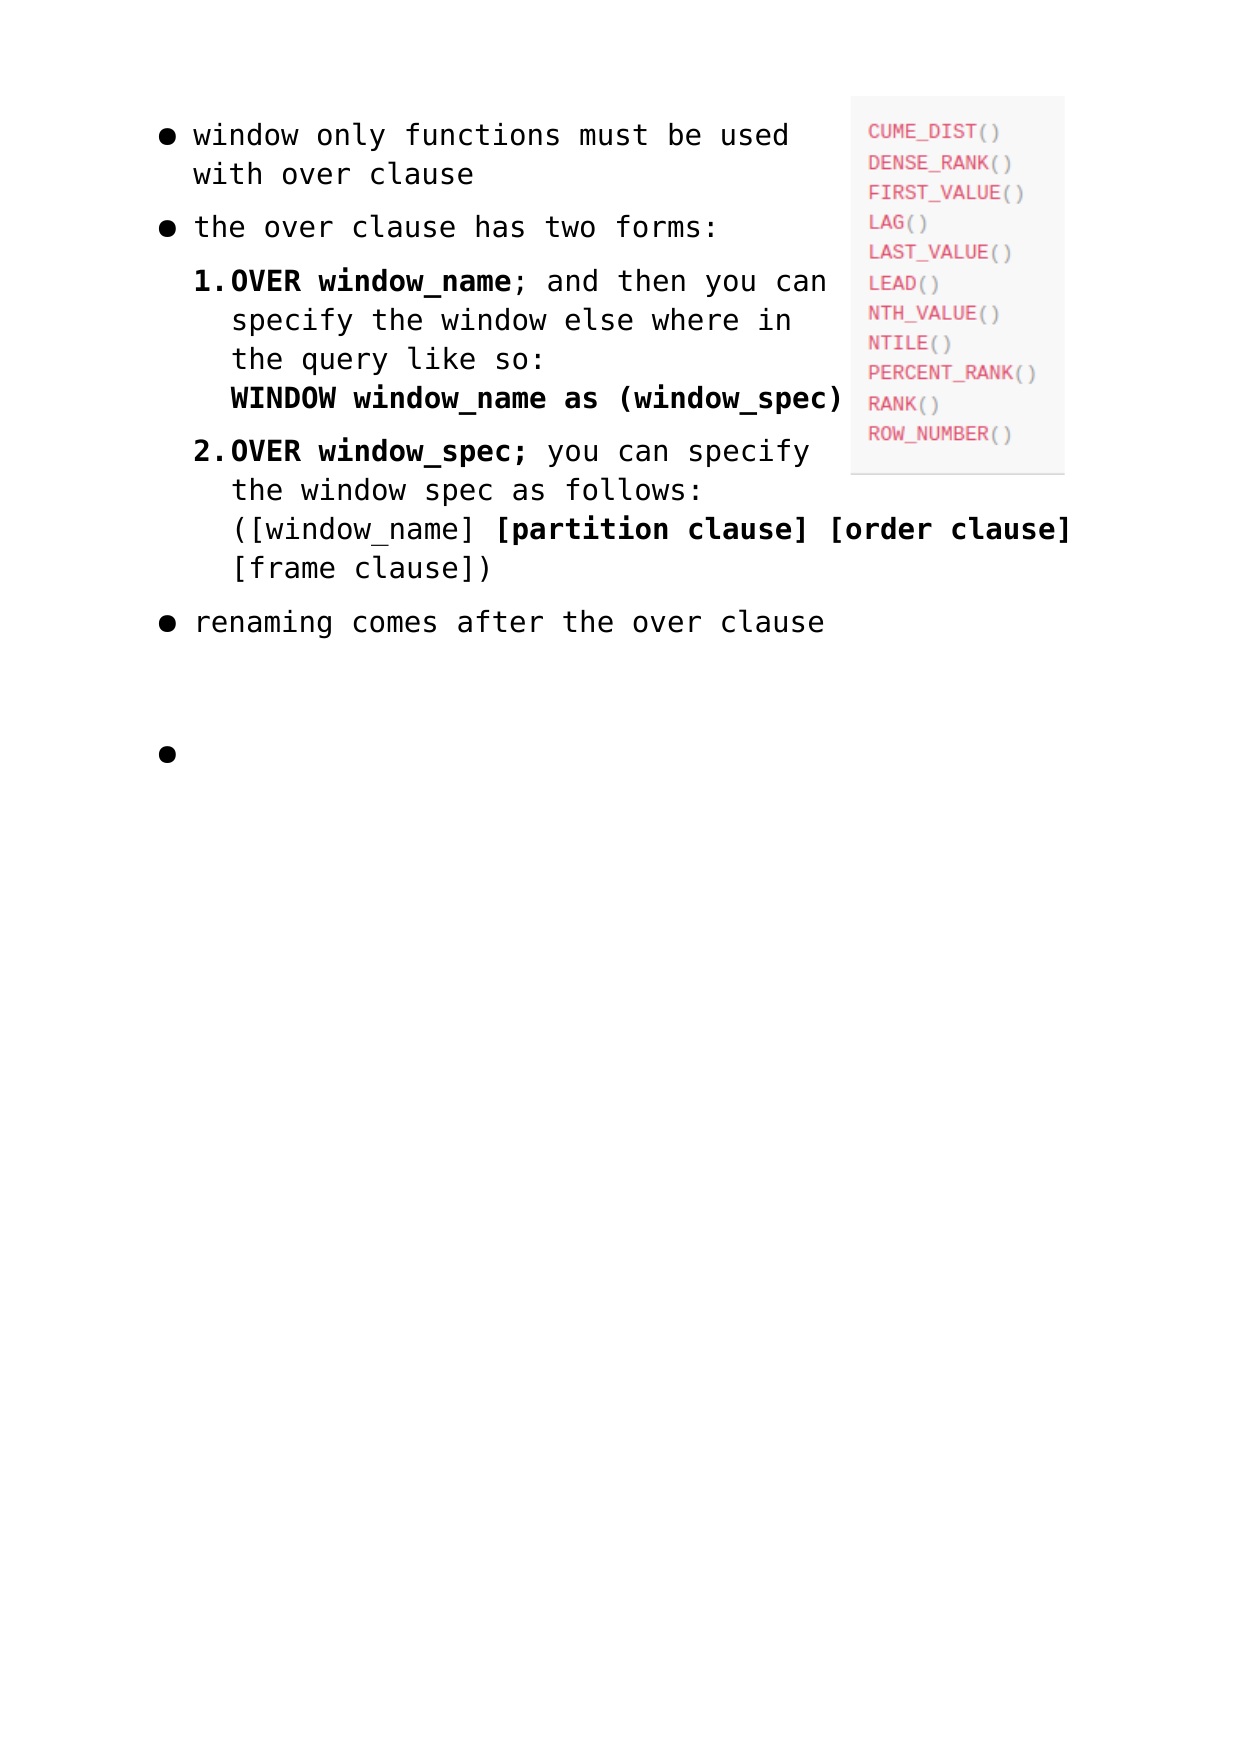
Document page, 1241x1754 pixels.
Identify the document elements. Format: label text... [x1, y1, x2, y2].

picture [850, 96, 1065, 475]
list OVER window_spec; you can specify the window spec as follows: ([window_name] [partition clause] [order clause] [frame clause]) [193, 434, 1122, 585]
list [1065, 118, 1122, 191]
list [1065, 264, 1122, 415]
list window only functions must be used with over clause [156, 118, 850, 191]
list the over clause has two forms: [156, 211, 850, 244]
list OVER window_name; and then you can specify the window else where in the query like so: WINDOW window_name as (window_spec) [193, 264, 850, 415]
list renaming comes after the over clause [156, 605, 1122, 717]
list [1065, 211, 1122, 244]
